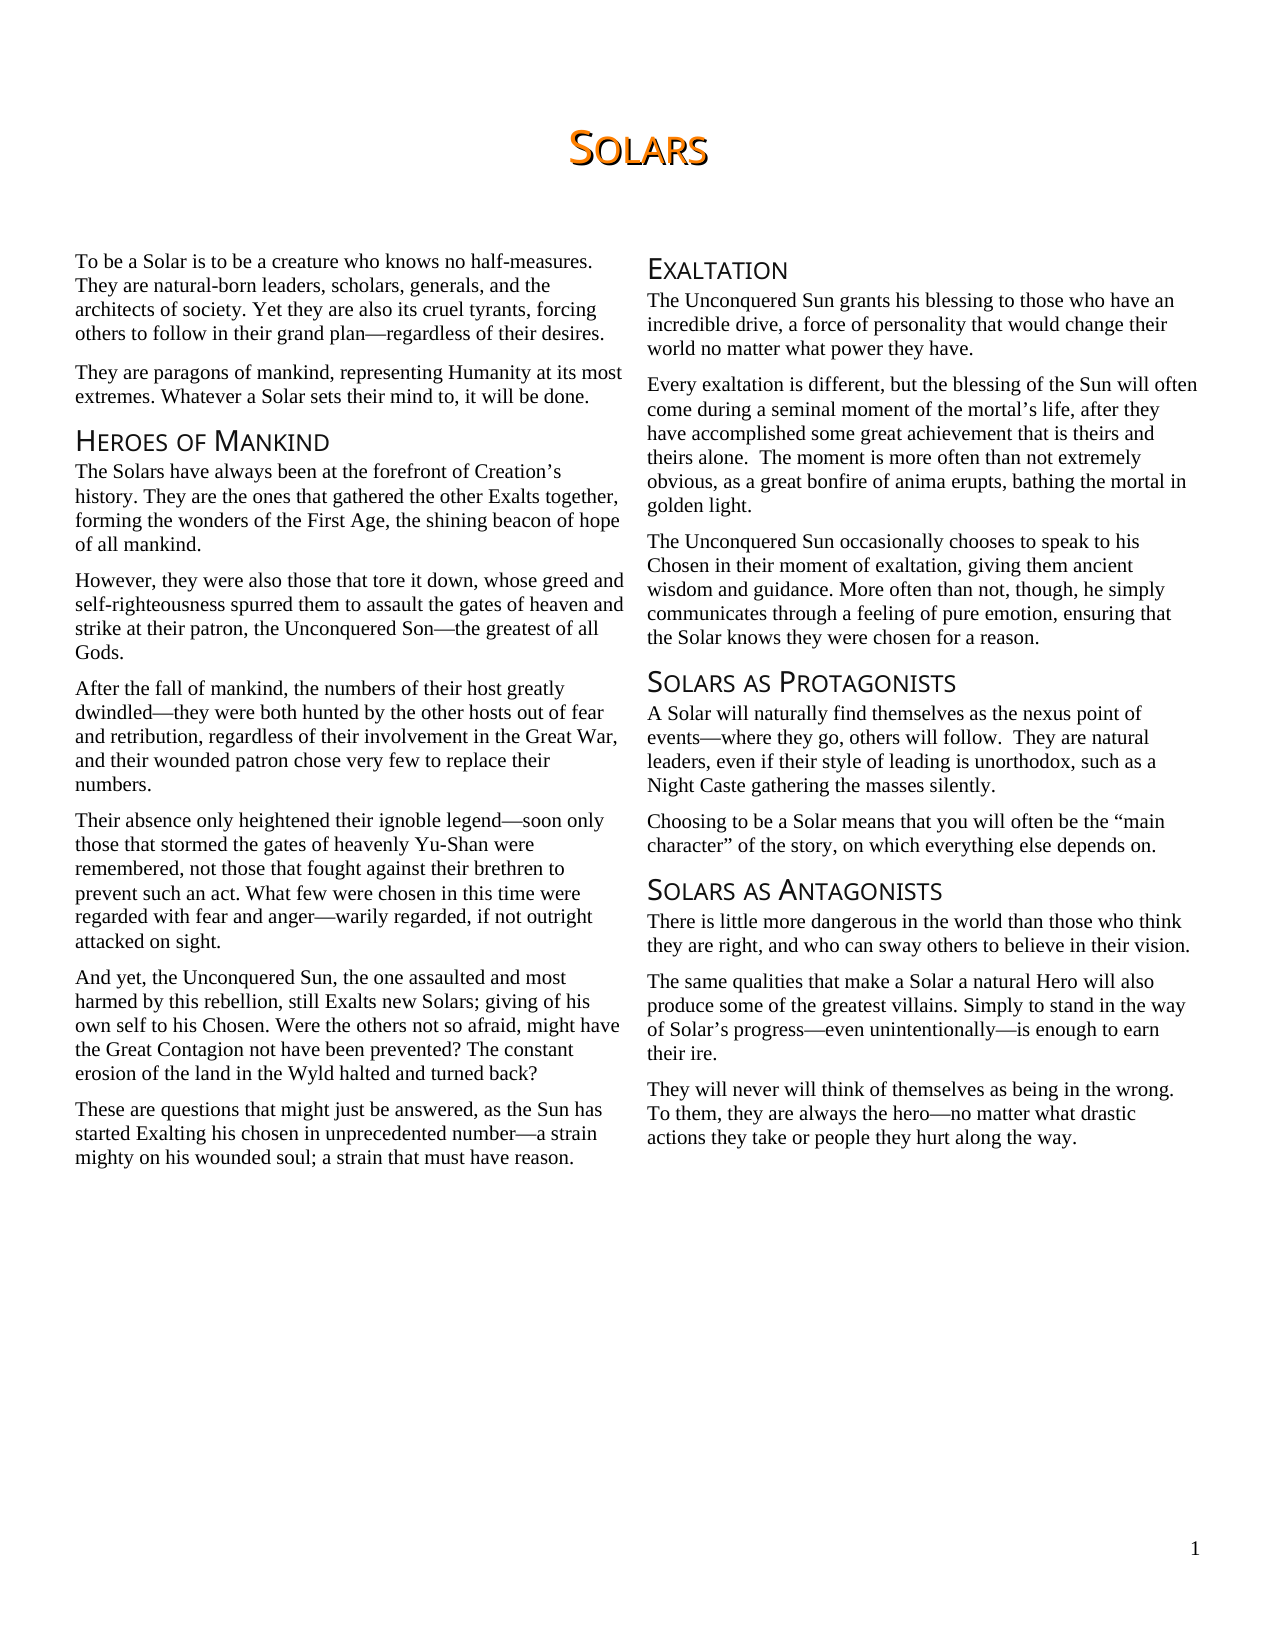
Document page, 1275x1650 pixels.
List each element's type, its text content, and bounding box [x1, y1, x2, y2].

text The Solars have always been at the forefront of Creation’s history. They are the ones that gathered the other Exalts together, forming the wonders of the First Age, the shining beacon of hope of all mankind. [75, 459, 628, 556]
text Their absence only heightened their ignoble legend—soon only those that stormed the gates of heavenly Yu-Shan were remembered, not those that fought against their brethren to prevent such an act. What few were chosen in this time were regarded with fear and anger—warily regarded, if not outright attacked on sight. [75, 808, 628, 953]
text After the fall of mankind, the numbers of their host greatly dwindled—they were both hunted by the other hosts out of fear and retribution, regardless of their involvement in the Great War, and their wounded patron chose very few to replace their numbers. [75, 676, 628, 796]
text The same qualities that make a Solar a natural Hero will also produce some of the greatest villains. Simply to stand in the way of Solar’s progress—even unintentionally—is enough to earn their ire. [647, 969, 1200, 1065]
text There is little more dangerous in the world than those who think they are right, and who can sway others to believe in their vision. [647, 909, 1200, 957]
text And yet, the Unconquered Sun, the one assaulted and most harmed by this rebellion, still Exalts new Solars; giving of his own self to his Chosen. Were the others not so afraid, might have the Great Contagion not have been prevented? The constant erosion of the land in the Wyld halted and turned back? [75, 964, 628, 1085]
text The Unconquered Sun grants his blessing to those who have an incredible drive, a force of personality that would change their world no matter what power they have. [647, 288, 1200, 360]
subtitle Solars as Protagonists [647, 661, 1200, 701]
text They will never will think of themselves as being in the wrong. To them, they are always the hero—no matter what drastic actions they take or people they hurt along the way. [647, 1077, 1200, 1149]
text However, they were also those that tore it down, whose greed and self-righteousness spurred them to assault the gates of heaven and strike at their patron, the Unconquered Son—the greatest of all Gods. [75, 568, 628, 664]
text Every exaltation is different, but the blessing of the Sun will often come during a seminal moment of the mortal’s life, after they have accomplished some great achievement that is theirs and theirs alone. The moment is more often than not extremely obvious, as a great bonfire of anima erupts, bathing the mortal in golden light. [647, 372, 1200, 517]
text A Solar will naturally find themselves as the nexus point of events—where they go, others will follow. They are natural leaders, even if their style of leading is unorthodox, such as a Night Caste gathering the masses silently. [647, 701, 1200, 797]
text Choosing to be a Solar means that you will often be the “main character” of the story, on which everything else depends on. [647, 809, 1200, 857]
subtitle Solars [75, 114, 1200, 176]
text To be a Solar is to be a creature who knows no half-measures. They are natural-born leaders, scholars, generals, and the architects of society. Yet they are also its cruel tyrants, forcing others to follow in their grand plan—regardless of their desires. [75, 248, 628, 345]
subtitle Exaltation [647, 248, 1200, 288]
text They are paragons of mankind, representing Humanity at its most extremes. Whatever a Solar sets their mind to, it will be done. [75, 360, 628, 408]
text The Unconquered Sun occasionally chooses to speak to his Chosen in their moment of exaltation, giving them ancient wisdom and guidance. More often than not, though, he simply communicates through a feeling of pure emotion, ensuring that the Solar knows they were chosen for a reason. [647, 529, 1200, 649]
subtitle Solars as Antagonists [647, 869, 1200, 909]
text These are questions that might just be answered, as the Sun has started Exalting his chosen in unprecedented number—a strain mighty on his wounded soul; a strain that must have reason. [75, 1097, 628, 1169]
subtitle Heroes of Mankind [75, 420, 628, 459]
